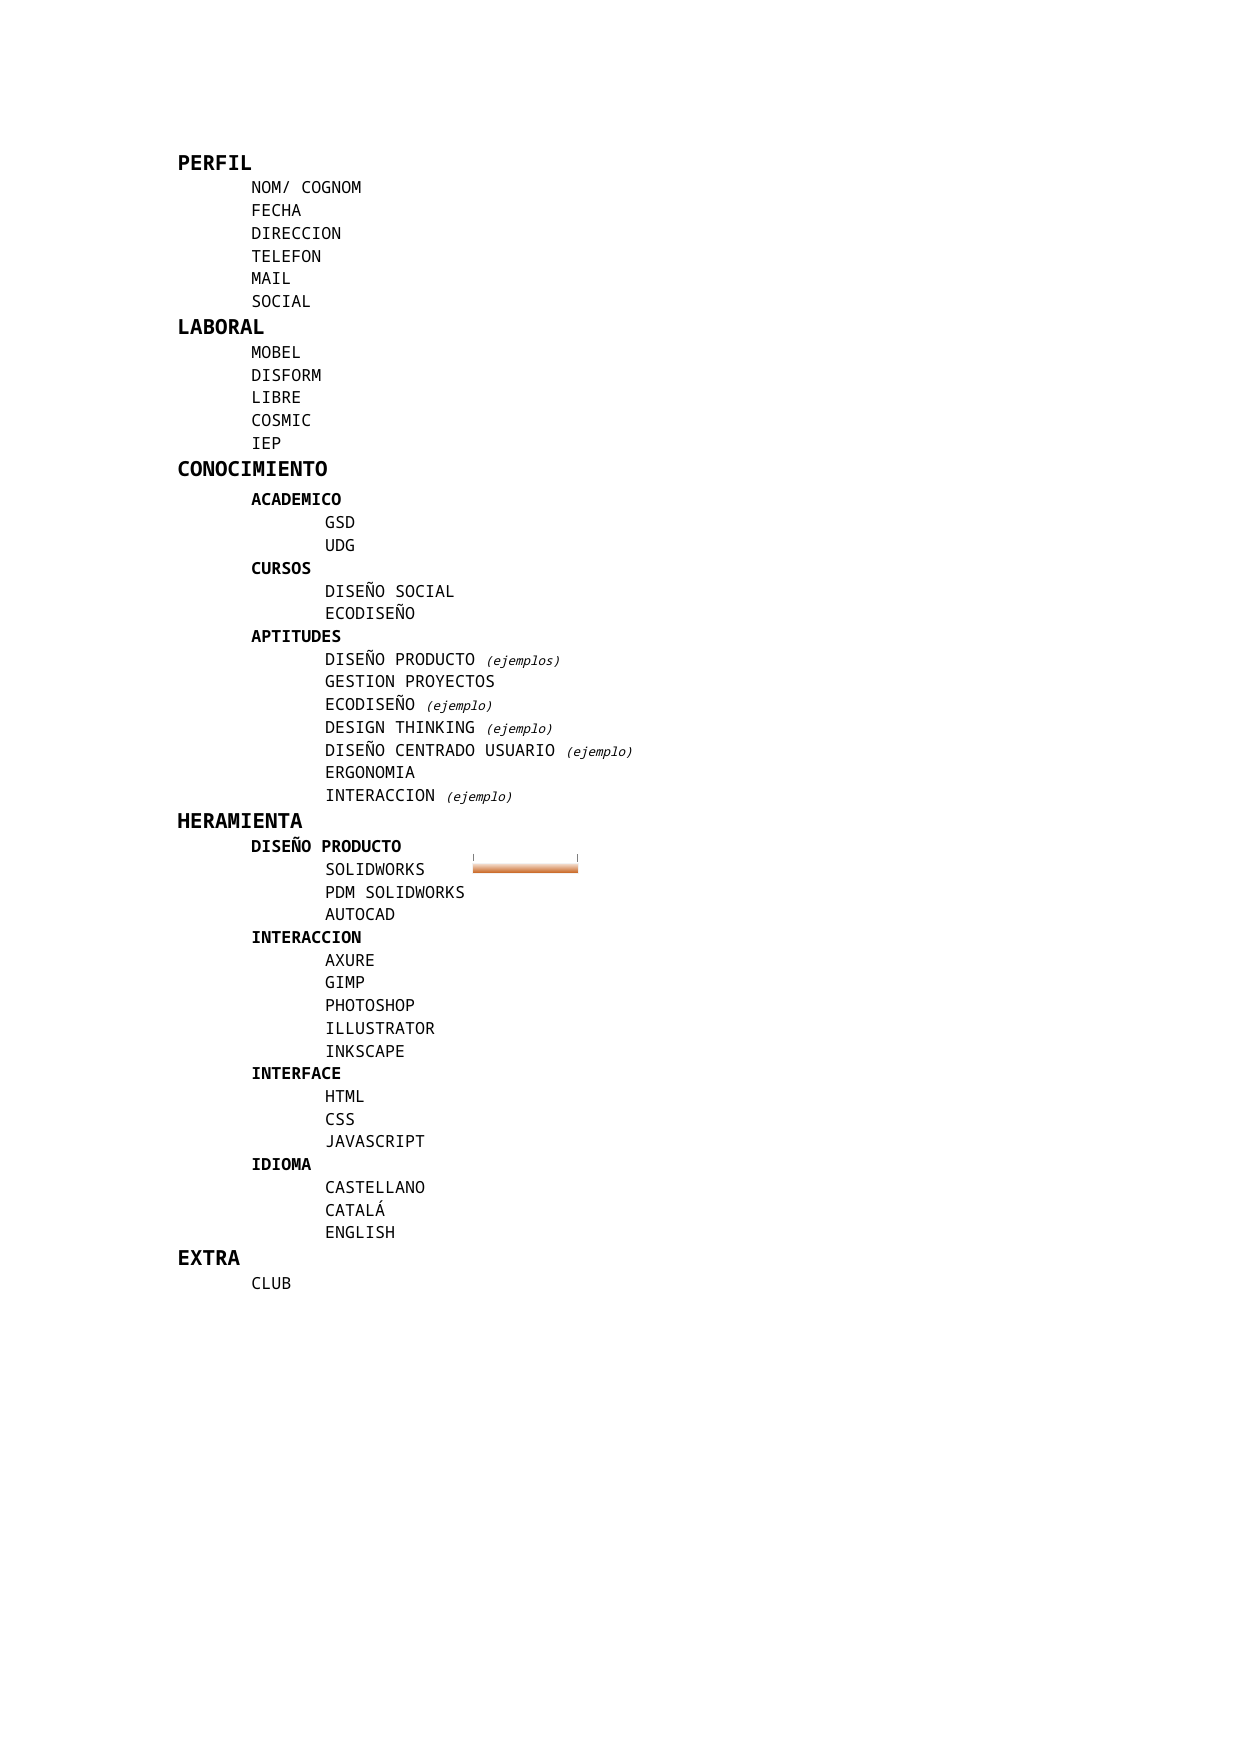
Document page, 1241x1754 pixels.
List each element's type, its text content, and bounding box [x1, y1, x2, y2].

text DIRECCION [177, 221, 1063, 244]
text SOLIDWORKS [251, 857, 1063, 880]
text GESTION PROYECTOS [251, 670, 1063, 693]
text UDG [177, 534, 1063, 557]
text AXURE [251, 948, 1063, 971]
text MAIL [177, 267, 1063, 289]
text LABORAL [177, 312, 1063, 341]
text HTML [251, 1084, 1063, 1107]
text FECHA [177, 199, 1063, 221]
text PERFIL [177, 148, 1063, 176]
text PHOTOSHOP [251, 994, 1063, 1016]
text ACADEMICO [177, 483, 1063, 511]
text HERAMIENTA [177, 806, 1063, 835]
text ENGLISH [251, 1221, 1063, 1243]
text CONOCIMIENTO [177, 454, 1063, 483]
text AUTOCAD [251, 903, 1063, 926]
text ILLUSTRATOR [251, 1016, 1063, 1039]
text GSD [251, 511, 1063, 534]
text SOCIAL [177, 289, 1063, 312]
text EXTRA [177, 1243, 1063, 1272]
text IEP [177, 432, 1063, 454]
text INTERACCION [251, 926, 1063, 948]
text INKSCAPE [251, 1039, 1063, 1062]
text INTERACCION (ejemplo) [251, 784, 1063, 806]
text JAVASCRIPT [251, 1130, 1063, 1153]
text GIMP [251, 971, 1063, 994]
text COSMIC [177, 409, 1063, 432]
text CURSOS [177, 557, 1063, 579]
text APTITUDES [177, 625, 1063, 647]
text MOBEL [177, 341, 1063, 363]
text DISEÑO CENTRADO USUARIO (ejemplo) [251, 738, 1063, 761]
text IDIOMA [177, 1153, 1063, 1175]
text DISEÑO PRODUCTO [251, 835, 1063, 857]
text ERGONOMIA [251, 761, 1063, 784]
text DISFORM [177, 363, 1063, 386]
text DISEÑO SOCIAL [177, 579, 1063, 602]
text CSS [251, 1107, 1063, 1130]
text ECODISEÑO [177, 602, 1063, 625]
text PDM SOLIDWORKS [251, 880, 1063, 903]
text CATALÁ [251, 1198, 1063, 1221]
text NOM/ COGNOM [177, 176, 1063, 199]
text CASTELLANO [251, 1175, 1063, 1198]
text CLUB [177, 1272, 1063, 1295]
text LIBRE [177, 386, 1063, 409]
text DESIGN THINKING (ejemplo) [251, 716, 1063, 738]
text INTERFACE [251, 1062, 1063, 1084]
text ECODISEÑO (ejemplo) [251, 693, 1063, 716]
text TELEFON [177, 244, 1063, 267]
text DISEÑO PRODUCTO (ejemplos) [251, 647, 1063, 670]
